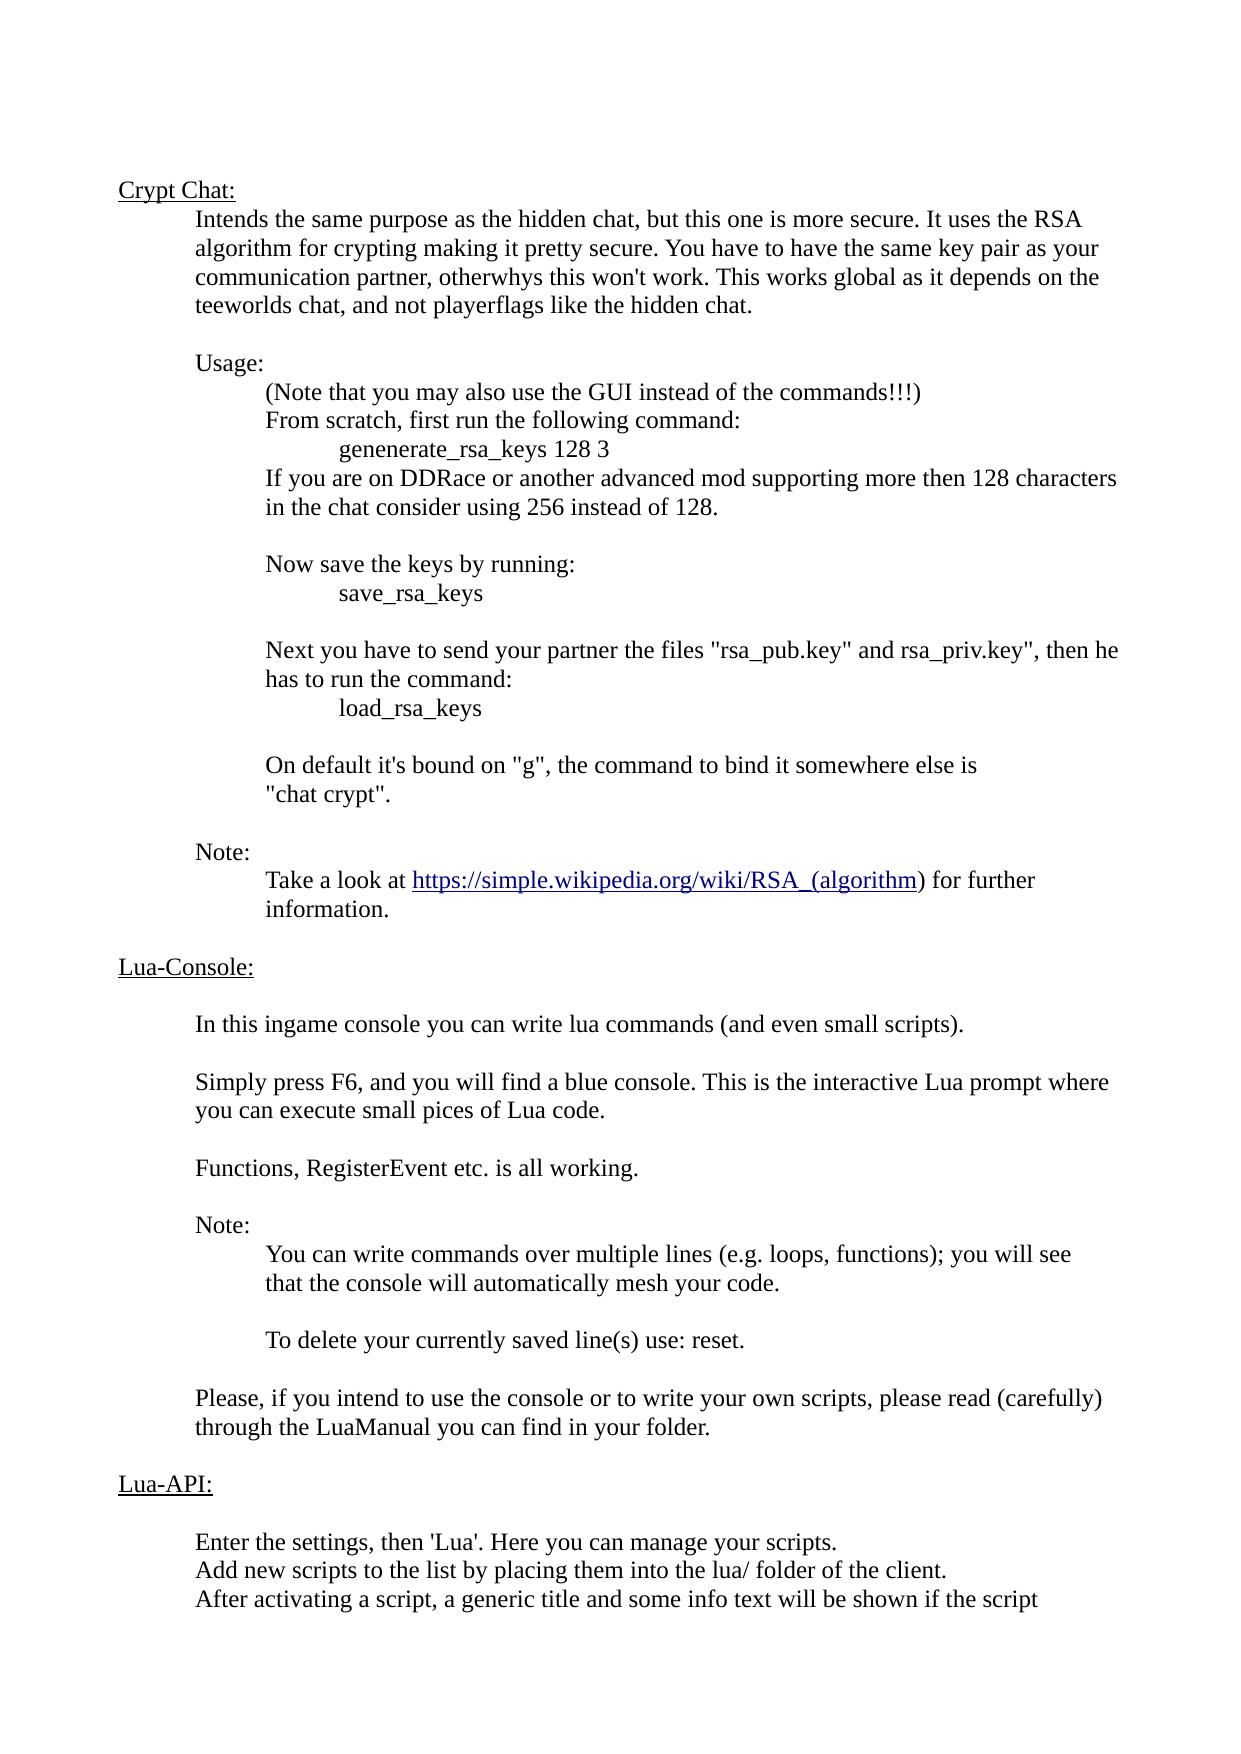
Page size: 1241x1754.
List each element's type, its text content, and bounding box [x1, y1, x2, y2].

text Usage: [118, 348, 1122, 377]
text Next you have to send your partner the files "rsa_pub.key" and rsa_priv.key", then he has to run the command: [118, 636, 1122, 693]
text After activating a script, a generic title and some info text will be shown if the script [118, 1584, 1122, 1613]
text teeworlds chat, and not playerflags like the hidden chat. [118, 291, 1122, 319]
text Note: [118, 837, 1122, 866]
text genenerate_rsa_keys 128 3 [118, 434, 1122, 463]
text save_rsa_keys [118, 578, 1122, 607]
text In this ingame console you can write lua commands (and even small scripts). [118, 1009, 1122, 1038]
text Simply press F6, and you will find a blue console. This is the interactive Lua prompt where you can execute small pices of Lua code. [118, 1067, 1122, 1124]
text Add new scripts to the list by placing them into the lua/ folder of the client. [118, 1556, 1122, 1584]
text Intends the same purpose as the hidden chat, but this one is more secure. It uses the RSA algorithm for crypting making it pretty secure. You have to have the same key pair as your [118, 204, 1122, 262]
text Now save the keys by running: [118, 549, 1122, 578]
text Enter the settings, then 'Lua'. Here you can manage your scripts. [118, 1527, 1122, 1556]
text communication partner, otherwhys this won't work. This works global as it depends on the [118, 262, 1122, 291]
text load_rsa_keys [118, 693, 1122, 722]
text On default it's bound on "g", the command to bind it somewhere else is [118, 751, 1122, 779]
text From scratch, first run the following command: [118, 406, 1122, 434]
text You can write commands over multiple lines (e.g. loops, functions); you will see that the console will automatically mesh your code. [118, 1239, 1122, 1297]
text "chat crypt". [118, 779, 1122, 808]
text Take a look at https://simple.wikipedia.org/wiki/RSA_(algorithm) for further information. [118, 866, 1122, 923]
text Note: [118, 1211, 1122, 1239]
text To delete your currently saved line(s) use: reset. [118, 1326, 1122, 1354]
text Crypt Chat: [118, 176, 1122, 204]
text Lua-API: [118, 1469, 1122, 1498]
text Lua-Console: [118, 952, 1122, 981]
text Functions, RegisterEvent etc. is all working. [118, 1153, 1122, 1182]
text If you are on DDRace or another advanced mod supporting more then 128 characters in the chat consider using 256 instead of 128. [118, 463, 1122, 521]
text Please, if you intend to use the console or to write your own scripts, please read (carefully) through the LuaManual you can find in your folder. [118, 1383, 1122, 1441]
text (Note that you may also use the GUI instead of the commands!!!) [118, 377, 1122, 406]
